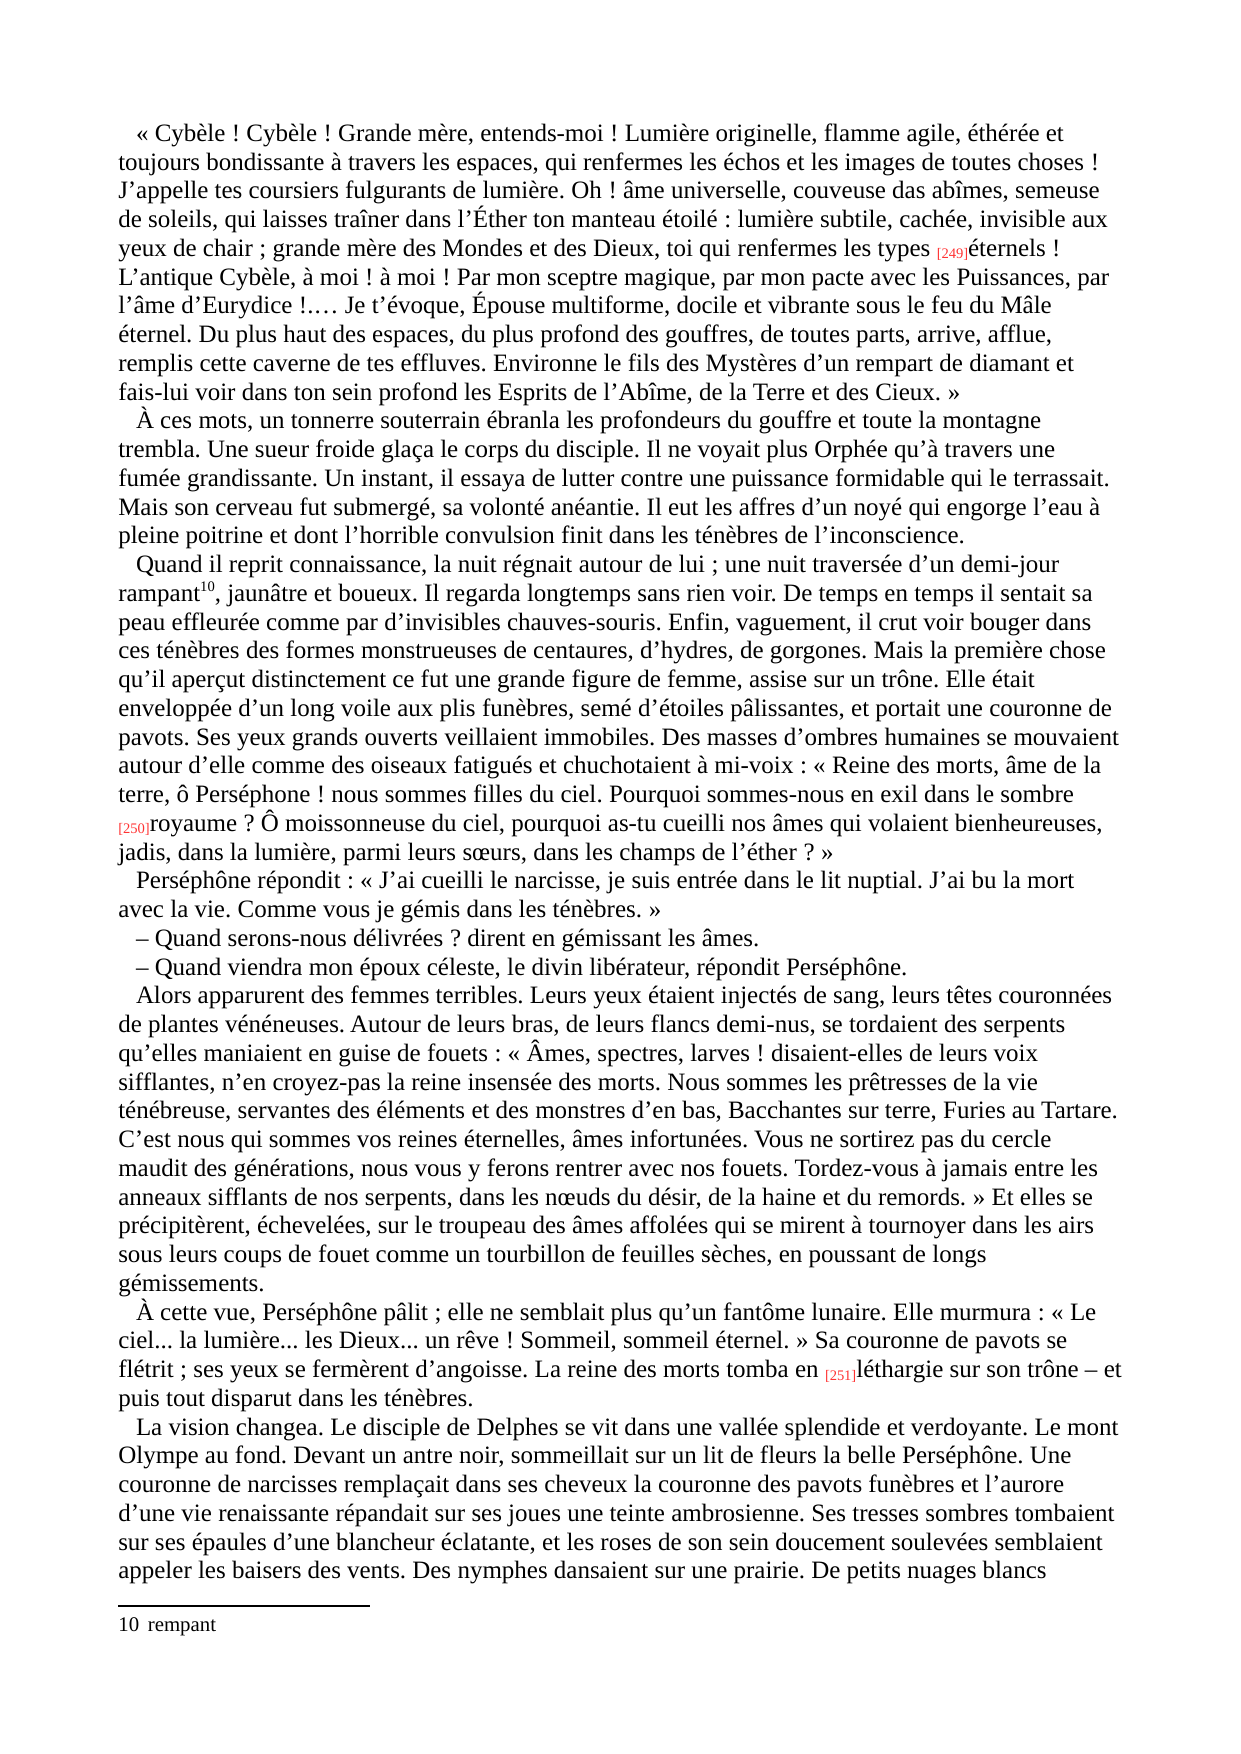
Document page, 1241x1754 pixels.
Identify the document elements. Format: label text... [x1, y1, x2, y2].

text « Cybèle ! Cybèle ! Grande mère, entends-moi ! Lumière originelle, flamme agile, éthérée et toujours bondissante à travers les espaces, qui renfermes les échos et les images de toutes choses ! J’appelle tes coursiers fulgurants de lumière. Oh ! âme universelle, couveuse das abîmes, semeuse de soleils, qui laisses traîner dans l’Éther ton manteau étoilé : lumière subtile, cachée, invisible aux yeux de chair ; grande mère des Mondes et des Dieux, toi qui renfermes les types [249]éternels ! L’antique Cybèle, à moi ! à moi ! Par mon sceptre magique, par mon pacte avec les Puissances, par l’âme d’Eurydice !.… Je t’évoque, Épouse multiforme, docile et vibrante sous le feu du Mâle éternel. Du plus haut des espaces, du plus profond des gouffres, de toutes parts, arrive, afflue, remplis cette caverne de tes effluves. Environne le fils des Mystères d’un rempart de diamant et fais-lui voir dans ton sein profond les Esprits de l’Abîme, de la Terre et des Cieux. » [118, 118, 1122, 406]
text Alors apparurent des femmes terribles. Leurs yeux étaient injectés de sang, leurs têtes couronnées de plantes vénéneuses. Autour de leurs bras, de leurs flancs demi-nus, se tordaient des serpents qu’elles maniaient en guise de fouets : « Âmes, spectres, larves ! disaient-elles de leurs voix sifflantes, n’en croyez-pas la reine insensée des morts. Nous sommes les prêtresses de la vie ténébreuse, servantes des éléments et des monstres d’en bas, Bacchantes sur terre, Furies au Tartare. C’est nous qui sommes vos reines éternelles, âmes infortunées. Vous ne sortirez pas du cercle maudit des générations, nous vous y ferons rentrer avec nos fouets. Tordez-vous à jamais entre les anneaux sifflants de nos serpents, dans les nœuds du désir, de la haine et du remords. » Et elles se précipitèrent, échevelées, sur le troupeau des âmes affolées qui se mirent à tournoyer dans les airs sous leurs coups de fouet comme un tourbillon de feuilles sèches, en poussant de longs gémissements. [118, 981, 1122, 1297]
text À cette vue, Perséphône pâlit ; elle ne semblait plus qu’un fantôme lunaire. Elle murmura : « Le ciel... la lumière... les Dieux... un rêve ! Sommeil, sommeil éternel. » Sa couronne de pavots se flétrit ; ses yeux se fermèrent d’angoisse. La reine des morts tomba en [251]léthargie sur son trône – et puis tout disparut dans les ténèbres. [118, 1297, 1122, 1412]
text – Quand serons-nous délivrées ? dirent en gémissant les âmes. [118, 923, 1122, 952]
text La vision changea. Le disciple de Delphes se vit dans une vallée splendide et verdoyante. Le mont Olympe au fond. Devant un antre noir, sommeillait sur un lit de fleurs la belle Perséphône. Une couronne de narcisses remplaçait dans ses cheveux la couronne des pavots funèbres et l’aurore d’une vie renaissante répandait sur ses joues une teinte ambrosienne. Ses tresses sombres tombaient sur ses épaules d’une blancheur éclatante, et les roses de son sein doucement soulevées semblaient appeler les baisers des vents. Des nymphes dansaient sur une prairie. De petits nuages blancs [118, 1412, 1122, 1584]
text Quand il reprit connaissance, la nuit régnait autour de lui ; une nuit traversée d’un demi-jour rampant, jaunâtre et boueux. Il regarda longtemps sans rien voir. De temps en temps il sentait sa peau effleurée comme par d’invisibles chauves-souris. Enfin, vaguement, il crut voir bouger dans ces ténèbres des formes monstrueuses de centaures, d’hydres, de gorgones. Mais la première chose qu’il aperçut distinctement ce fut une grande figure de femme, assise sur un trône. Elle était enveloppée d’un long voile aux plis funèbres, semé d’étoiles pâlissantes, et portait une couronne de pavots. Ses yeux grands ouverts veillaient immobiles. Des masses d’ombres humaines se mouvaient autour d’elle comme des oiseaux fatigués et chuchotaient à mi-voix : « Reine des morts, âme de la terre, ô Perséphone ! nous sommes filles du ciel. Pourquoi sommes-nous en exil dans le sombre [250]royaume ? Ô moissonneuse du ciel, pourquoi as-tu cueilli nos âmes qui volaient bienheureuses, jadis, dans la lumière, parmi leurs sœurs, dans les champs de l’éther ? » [118, 549, 1122, 866]
text Perséphône répondit : « J’ai cueilli le narcisse, je suis entrée dans le lit nuptial. J’ai bu la mort avec la vie. Comme vous je gémis dans les ténèbres. » [118, 866, 1122, 923]
text rempant [118, 1612, 1122, 1636]
text – Quand viendra mon époux céleste, le divin libérateur, répondit Perséphône. [118, 952, 1122, 981]
text À ces mots, un tonnerre souterrain ébranla les profondeurs du gouffre et toute la montagne trembla. Une sueur froide glaça le corps du disciple. Il ne voyait plus Orphée qu’à travers une fumée grandissante. Un instant, il essaya de lutter contre une puissance formidable qui le terrassait. Mais son cerveau fut submergé, sa volonté anéantie. Il eut les affres d’un noyé qui engorge l’eau à pleine poitrine et dont l’horrible convulsion finit dans les ténèbres de l’inconscience. [118, 406, 1122, 549]
